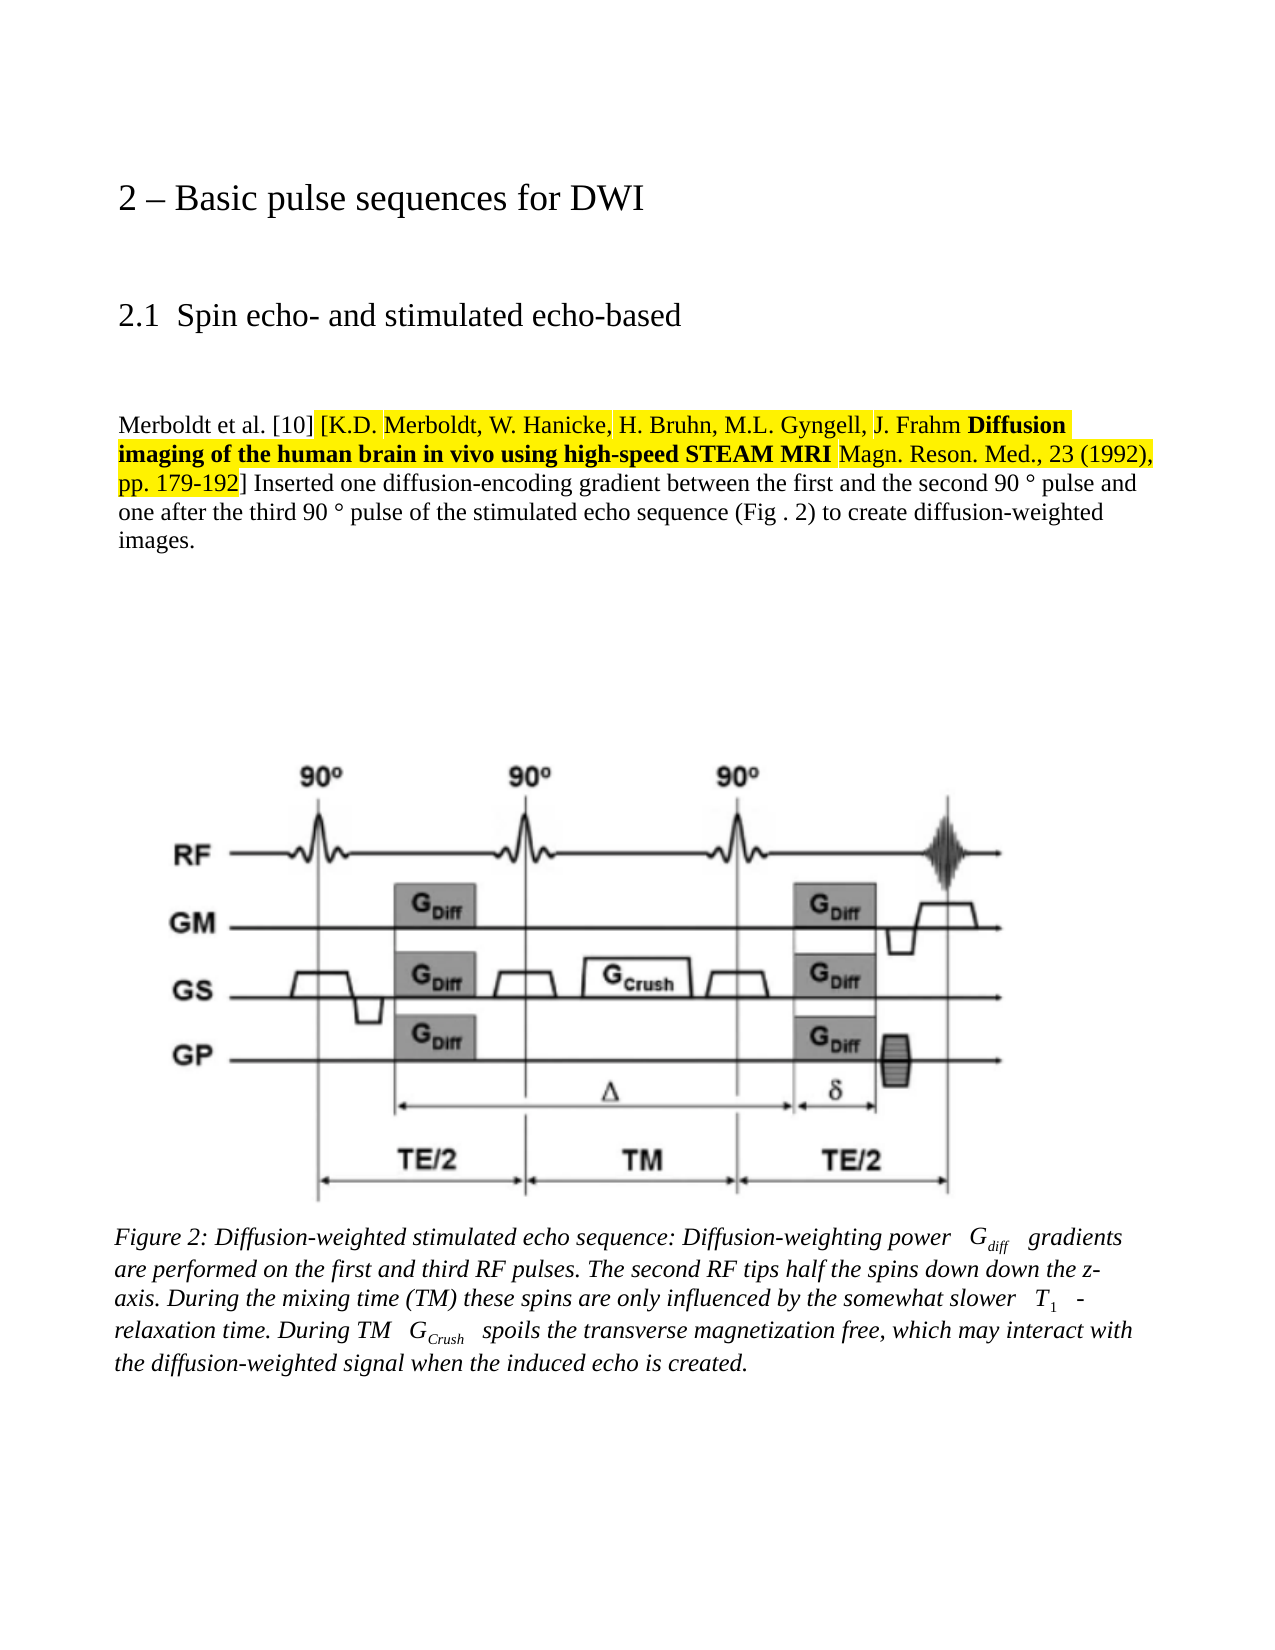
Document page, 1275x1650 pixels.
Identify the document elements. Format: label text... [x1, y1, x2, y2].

text Merboldt et al. [10] [K.D. Merboldt, W. Hanicke, H. Bruhn, M.L. Gyngell, J. Frahm Diffusion imaging of the human brain in vivo using high-speed STEAM MRI Magn. Reson. Med., 23 (1992), pp. 179-192] Inserted one diffusion-encoding gradient between the first and the second 90 ° pulse and one after the third 90 ° pulse of the stimulated echo sequence (Fig . 2) to create diffusion-weighted images. [118, 410, 1157, 554]
text 2 – Basic pulse sequences for DWI [118, 176, 1157, 219]
picture [114, 729, 1146, 1222]
text Figure 2: Diffusion-weighted stimulated echo sequence: Diffusion-weighting powergradients are performed on the first and third RF pulses. The second RF tips half the spins down down the z-axis. During the mixing time (TM) these spins are only influenced by the somewhat slower-relaxation time. During TMspoils the transverse magnetization free, which may interact with the diffusion-weighted signal when the induced echo is created. [114, 1222, 1145, 1377]
text 2.1 Spin echo- and stimulated echo-based [118, 295, 1157, 334]
